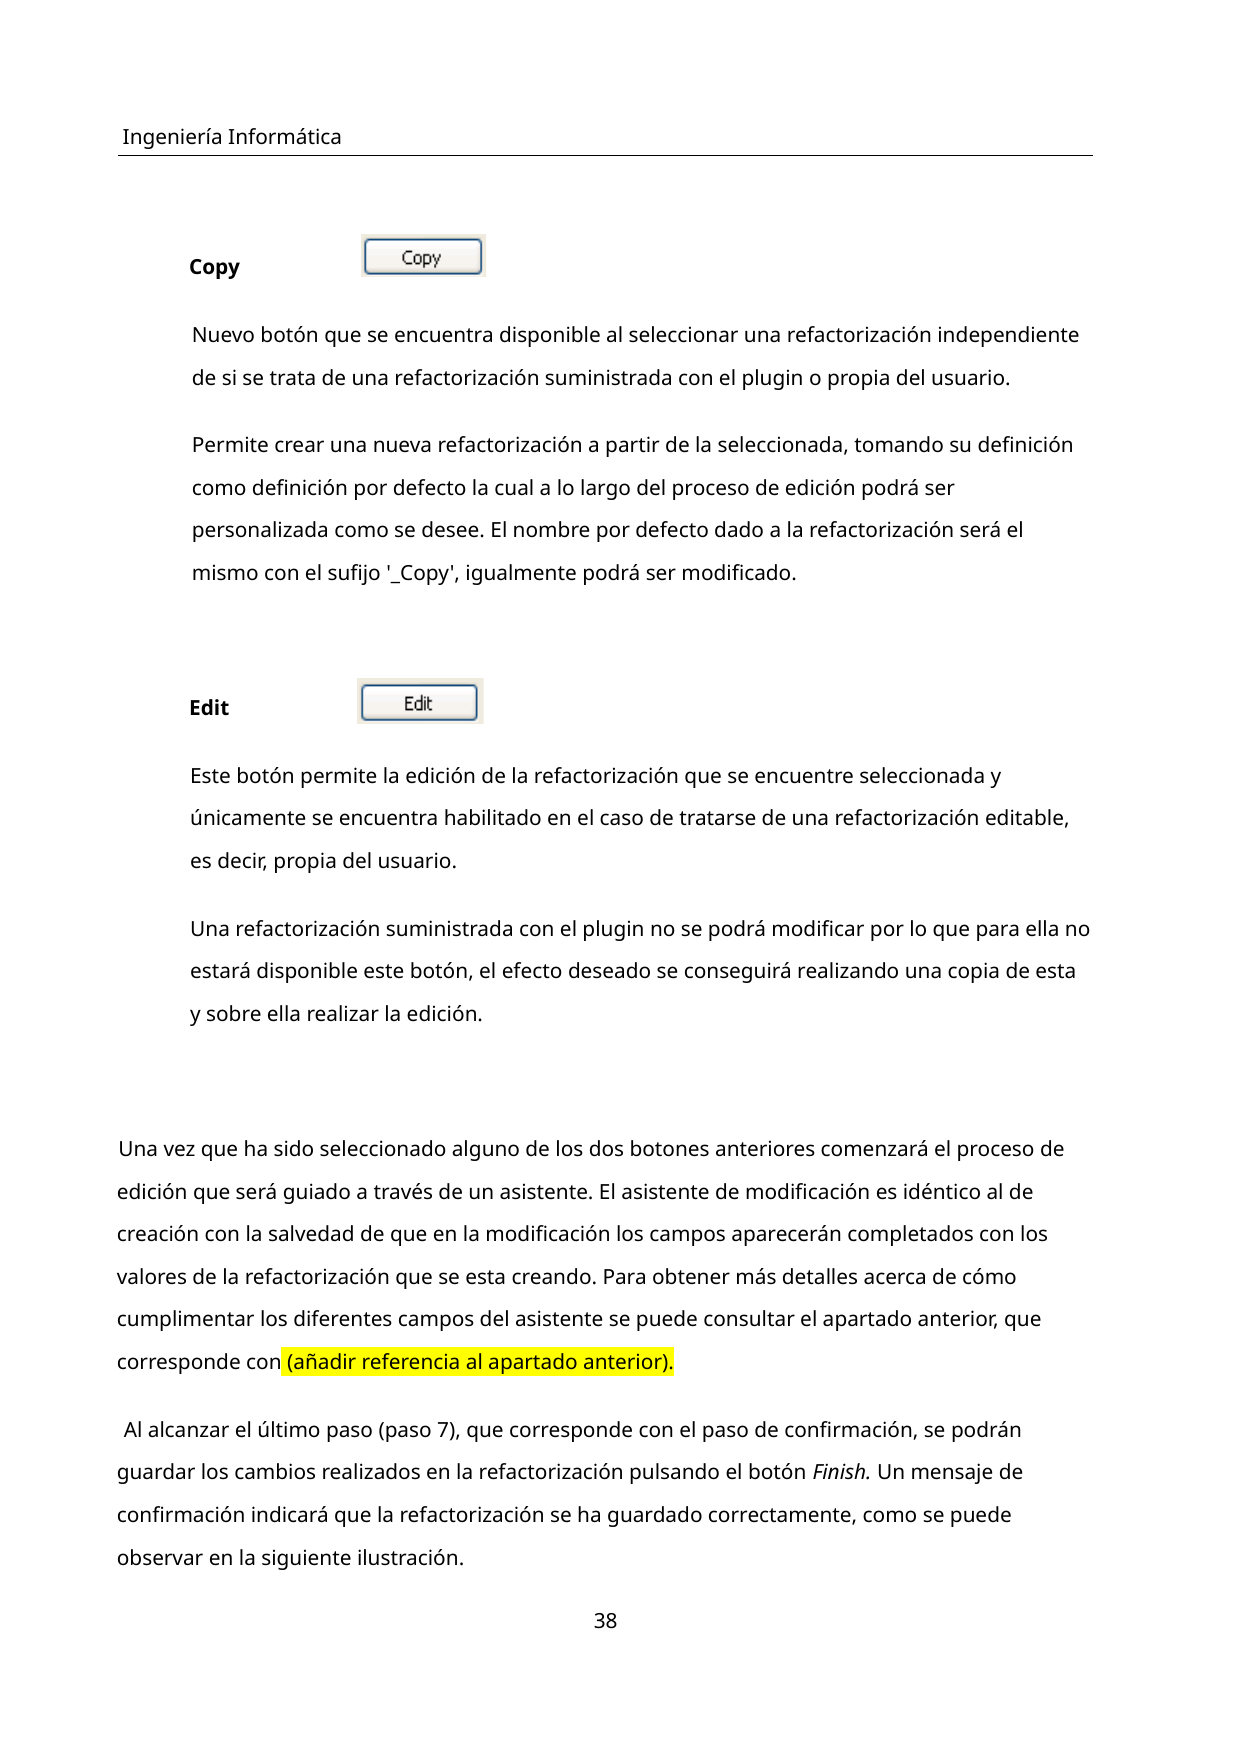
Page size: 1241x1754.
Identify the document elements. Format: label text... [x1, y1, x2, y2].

text Nuevo botón que se encuentra disponible al seleccionar una refactorización independiente de si se trata de una refactorización suministrada con el plugin o propia del usuario. [192, 320, 1093, 391]
text [484, 693, 1093, 722]
text Edit [118, 693, 357, 722]
text Una vez que ha sido seleccionado alguno de los dos botones anteriores comenzará el proceso de edición que será guiado a través de un asistente. El asistente de modificación es idéntico al de creación con la salvedad de que en la modificación los campos aparecerán completados con los valores de la refactorización que se esta creando. Para obtener más detalles acerca de cómo cumplimentar los diferentes campos del asistente se puede consultar el apartado anterior, que corresponde con (añadir referencia al apartado anterior). [117, 1134, 1093, 1376]
text Copy [118, 252, 1093, 281]
text Una refactorización suministrada con el plugin no se podrá modificar por lo que para ella no estará disponible este botón, el efecto deseado se conseguirá realizando una copia de esta y sobre ella realizar la edición. [190, 914, 1093, 1027]
text Permite crear una nueva refactorización a partir de la seleccionada, tomando su definición como definición por defecto la cual a lo largo del proceso de edición podrá ser personalizada como se desee. El nombre por defecto dado a la refactorización será el mismo con el sufijo '_Copy', igualmente podrá ser modificado. [192, 430, 1093, 587]
text Este botón permite la edición de la refactorización que se encuentre seleccionada y únicamente se encuentra habilitado en el caso de tratarse de una refactorización editable, es decir, propia del usuario. [190, 761, 1093, 874]
text Al alcanzar el último paso (paso 7), que corresponde con el paso de confirmación, se podrán guardar los cambios realizados en la refactorización pulsando el botón Finish. Un mensaje de confirmación indicará que la refactorización se ha guardado correctamente, como se puede observar en la siguiente ilustración. [117, 1415, 1093, 1571]
